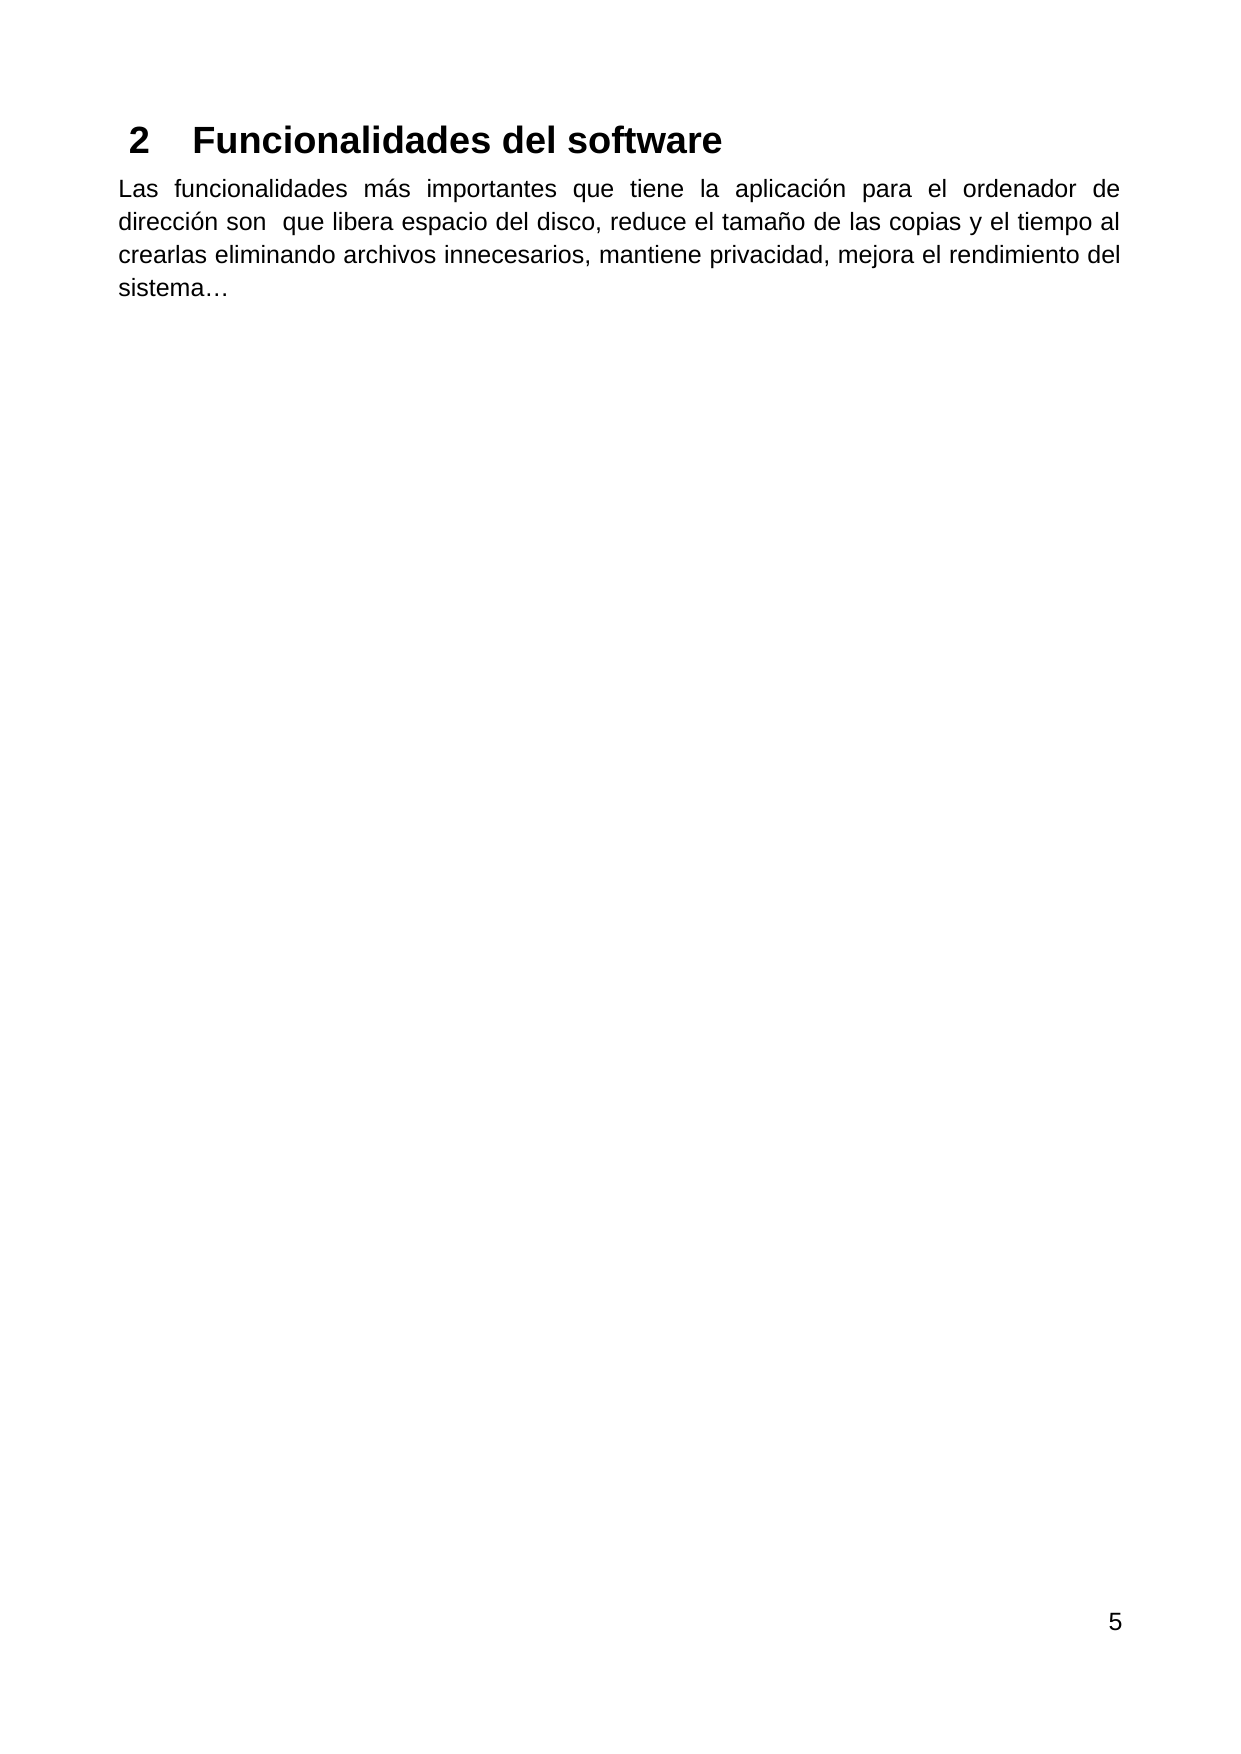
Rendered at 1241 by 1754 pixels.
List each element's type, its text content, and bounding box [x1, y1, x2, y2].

subtitle Funcionalidades del software [118, 118, 1122, 162]
text Las funcionalidades más importantes que tiene la aplicación para el ordenador de dirección son que libera espacio del disco, reduce el tamaño de las copias y el tiempo al crearlas eliminando archivos innecesarios, mantiene privacidad, mejora el rendimiento del sistema… [118, 174, 1122, 302]
